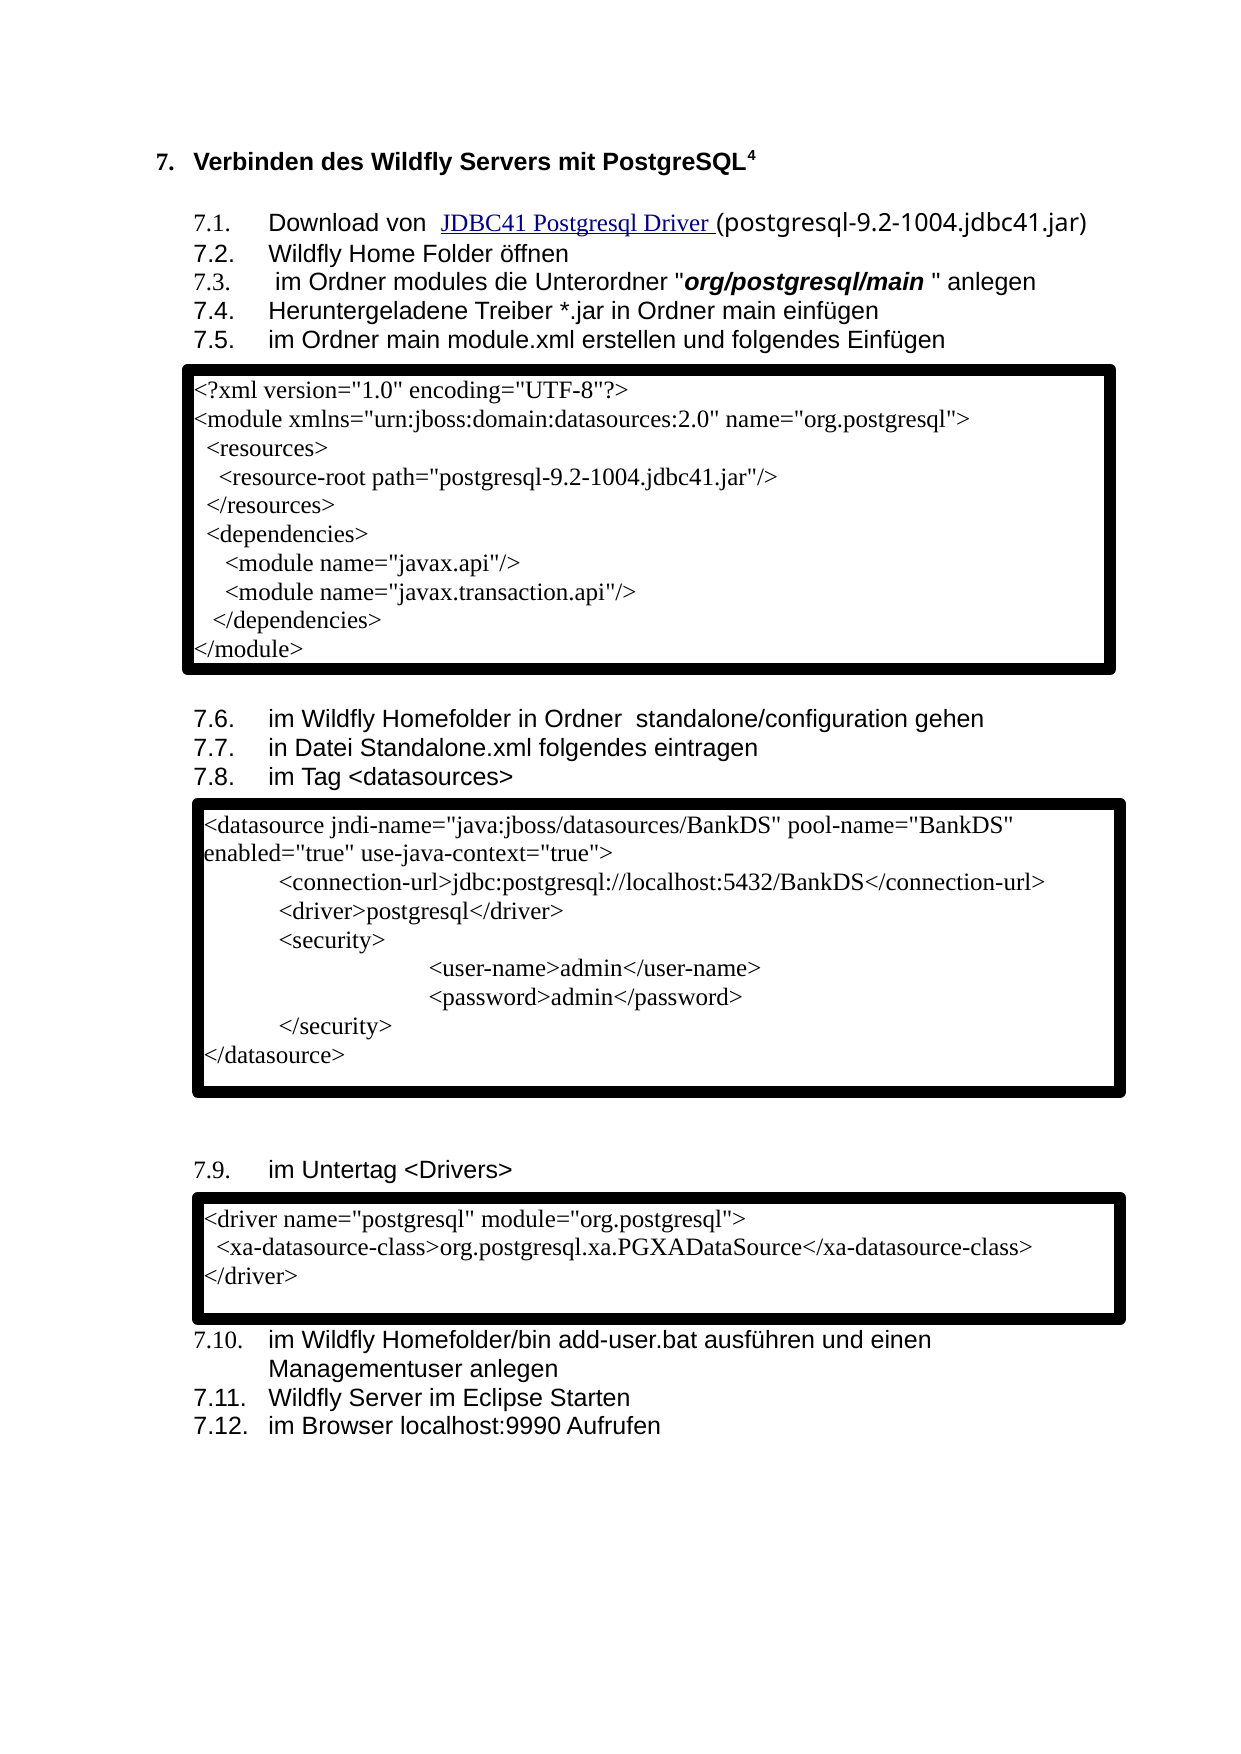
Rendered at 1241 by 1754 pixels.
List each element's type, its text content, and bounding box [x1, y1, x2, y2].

list im Browser localhost:9990 Aufrufen [193, 1411, 1122, 1440]
list im Wildfly Homefolder/bin add-user.bat ausführen und einen Managementuser anlegen [204, 1204, 1114, 1313]
list im Untertag <Drivers> [193, 1155, 1122, 1184]
list in Datei Standalone.xml folgendes eintragen [193, 733, 1122, 761]
list Download von JDBC41 Postgresql Driver (postgresql-9.2-1004.jdbc41.jar) [193, 204, 1122, 238]
list im Ordner main module.xml erstellen und folgendes Einfügen [193, 325, 1122, 354]
list Wildfly Home Folder öffnen [193, 238, 1122, 267]
list im Wildfly Homefolder in Ordner standalone/configuration gehen [193, 704, 1122, 733]
list im Wildfly Homefolder/bin add-user.bat ausführen und einen Managementuser anlegen [193, 1324, 1122, 1383]
list Verbinden des Wildfly Servers mit PostgreSQL4 [156, 147, 1122, 176]
list im Ordner modules die Unterordner "org/postgresql/main " anlegen [193, 267, 1122, 296]
list im Tag <datasources> [193, 761, 1122, 790]
list im Wildfly Homefolder/bin add-user.bat ausführen und einen Managementuser anlegen [193, 1184, 1122, 1193]
list Wildfly Server im Eclipse Starten [193, 1383, 1122, 1411]
list Heruntergeladene Treiber *.jar in Ordner main einfügen [193, 296, 1122, 325]
